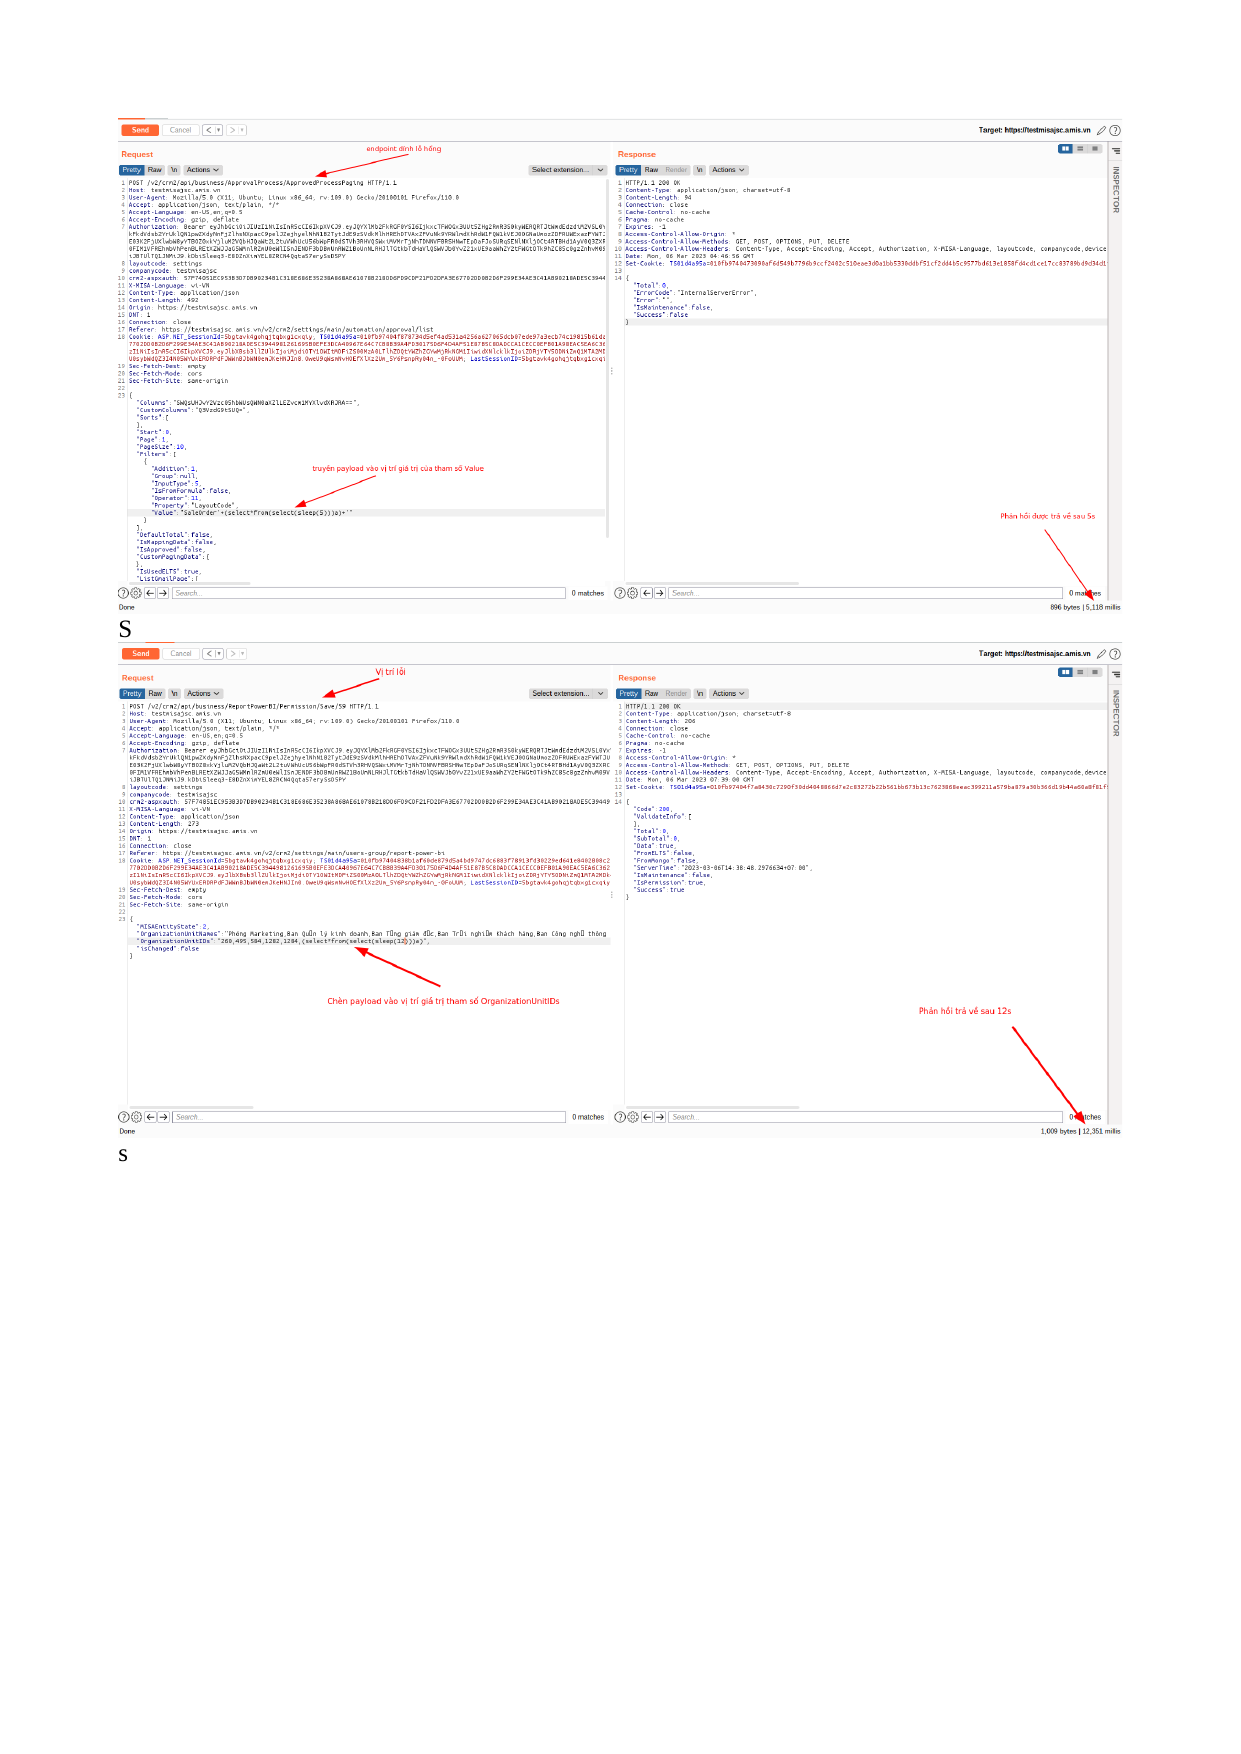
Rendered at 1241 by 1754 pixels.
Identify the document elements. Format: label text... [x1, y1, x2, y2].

text s [118, 1138, 1122, 1166]
picture [118, 642, 1123, 1138]
text S [118, 614, 1122, 642]
picture [118, 118, 1123, 614]
